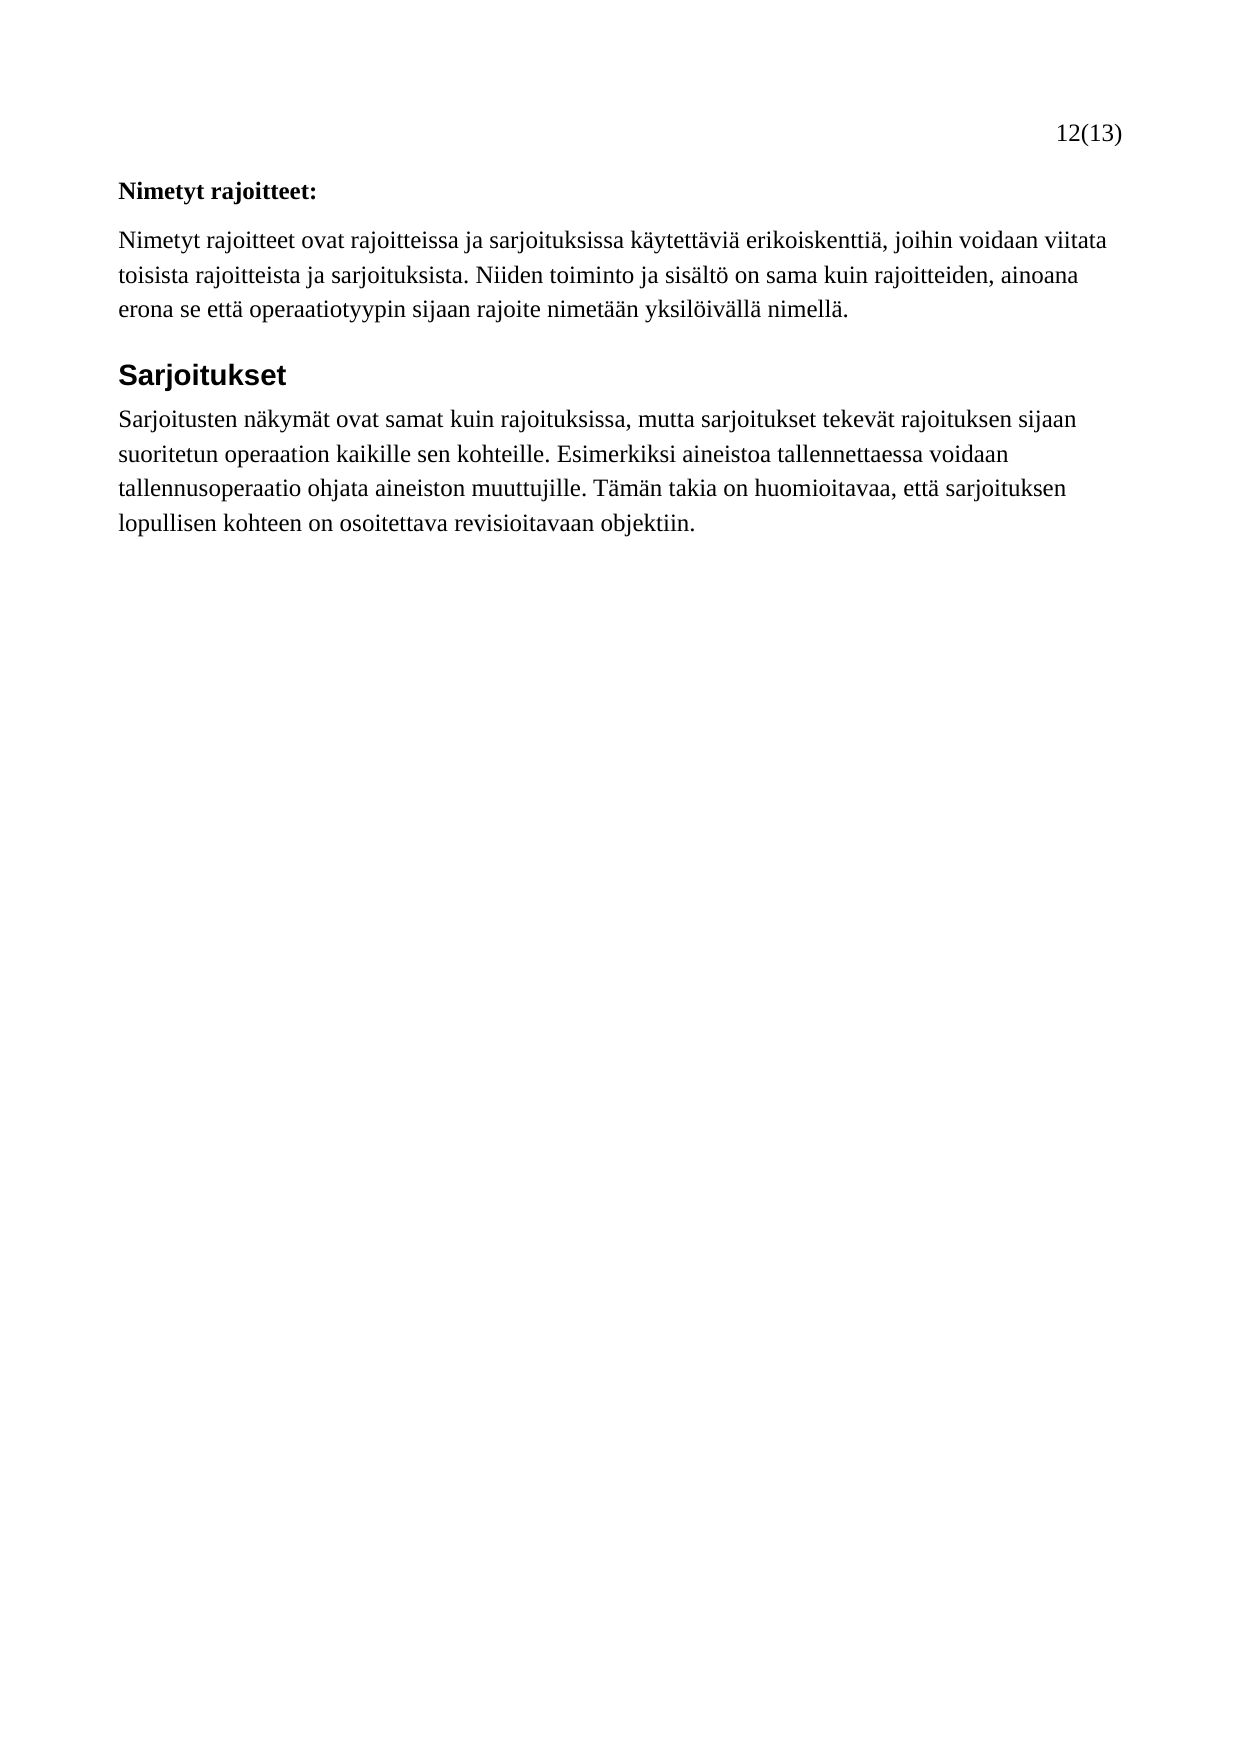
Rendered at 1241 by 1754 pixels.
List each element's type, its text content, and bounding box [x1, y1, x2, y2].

text Nimetyt rajoitteet ovat rajoitteissa ja sarjoituksissa käytettäviä erikoiskenttiä, joihin voidaan viitata toisista rajoitteista ja sarjoituksista. Niiden toiminto ja sisältö on sama kuin rajoitteiden, ainoana erona se että operaatiotyypin sijaan rajoite nimetään yksilöivällä nimellä. [118, 225, 1122, 323]
text Sarjoitusten näkymät ovat samat kuin rajoituksissa, mutta sarjoitukset tekevät rajoituksen sijaan suoritetun operaation kaikille sen kohteille. Esimerkiksi aineistoa tallennettaessa voidaan tallennusoperaatio ohjata aineiston muuttujille. Tämän takia on huomioitavaa, että sarjoituksen lopullisen kohteen on osoitettava revisioitavaan objektiin. [118, 404, 1122, 536]
subtitle Sarjoitukset [118, 358, 1122, 392]
text Nimetyt rajoitteet: [118, 176, 1122, 205]
